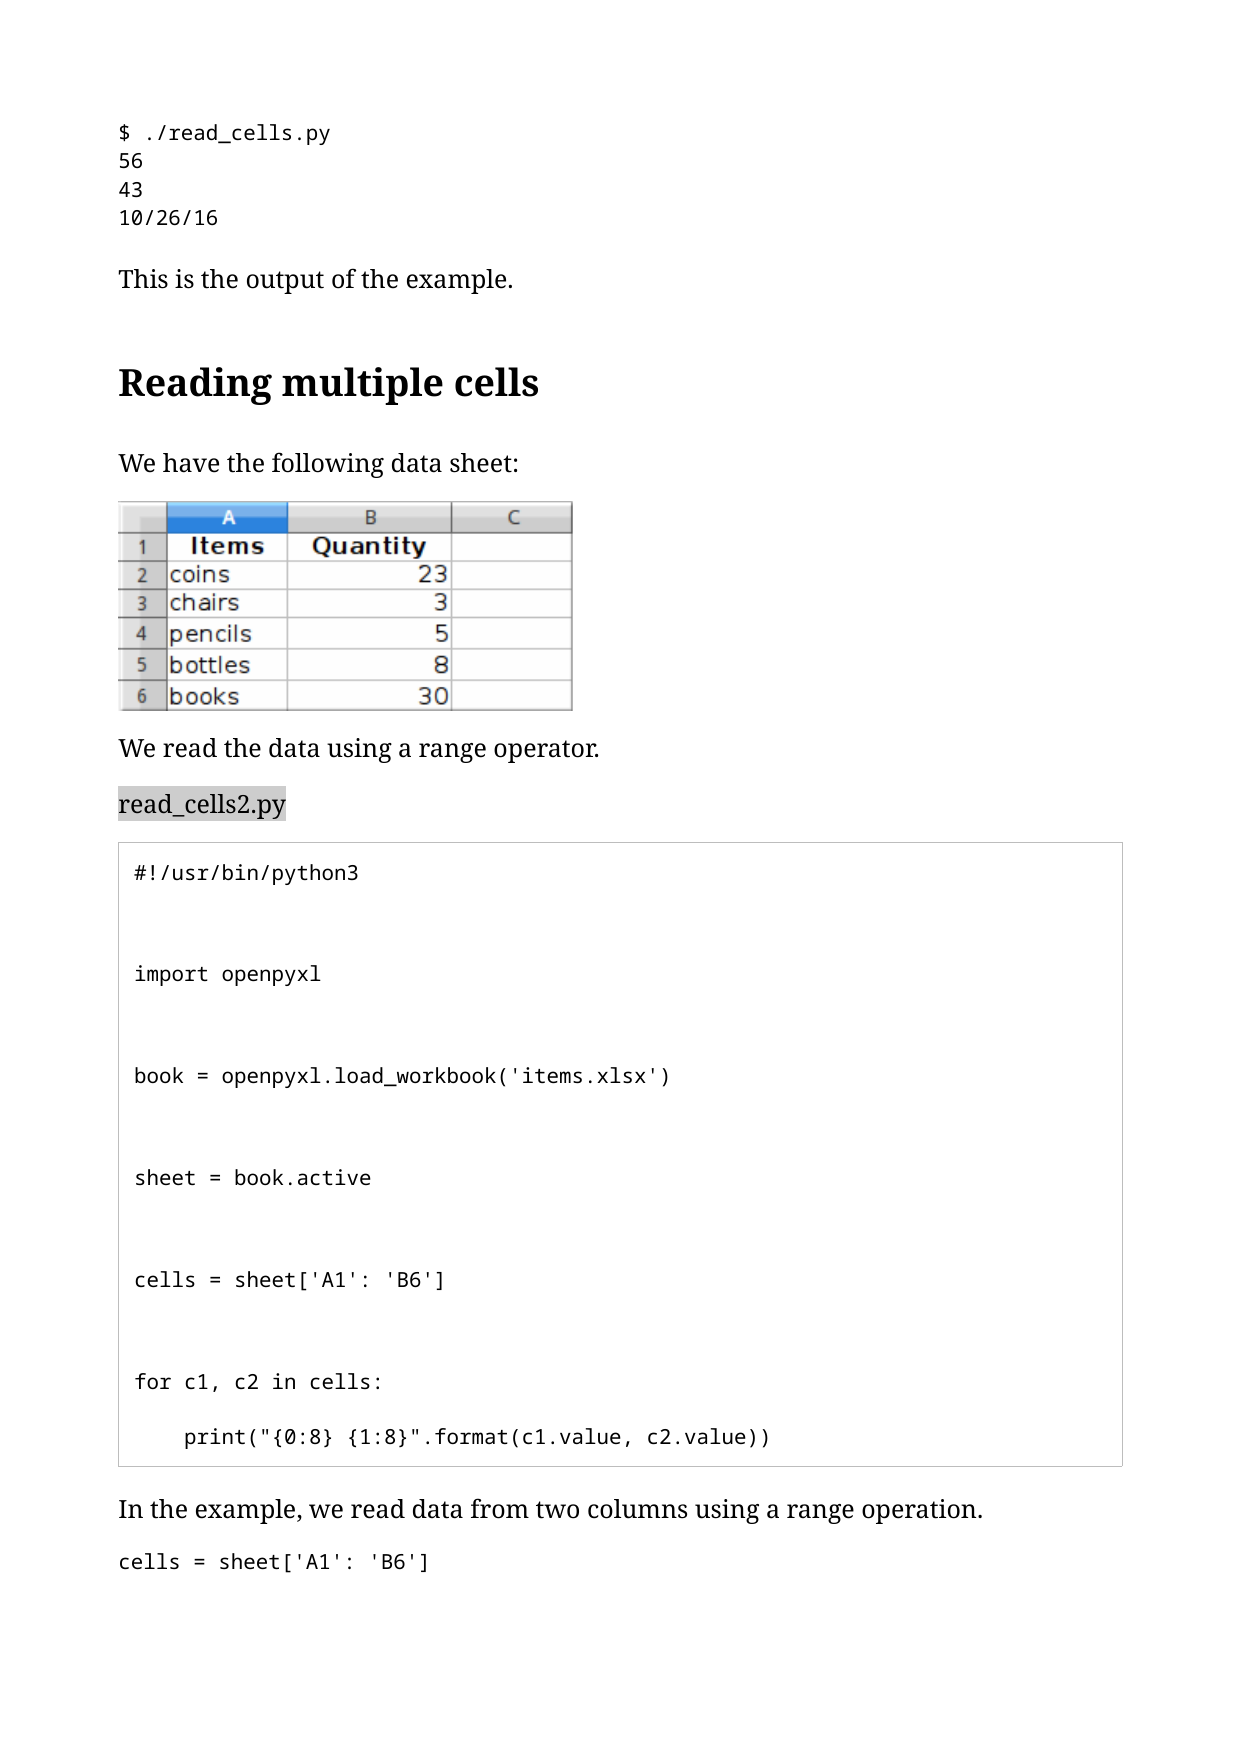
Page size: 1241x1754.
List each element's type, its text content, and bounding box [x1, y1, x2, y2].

text We have the following data sheet: [118, 446, 1122, 480]
text 43 [118, 175, 1122, 203]
text $ ./read_cells.py [118, 118, 1122, 147]
text In the example, we read data from two columns using a range operation. [118, 1492, 1122, 1526]
text We read the data using a range operator. [118, 731, 1122, 765]
text book = openpyxl.load_workbook('items.xlsx') [119, 1046, 1122, 1090]
subtitle Reading multiple cells [118, 356, 1122, 407]
text cells = sheet['A1': 'B6'] [118, 1547, 1122, 1576]
text 56 [118, 147, 1122, 175]
text sheet = book.active [119, 1148, 1122, 1192]
text print("{0:8} {1:8}".format(c1.value, c2.value)) [119, 1406, 1122, 1466]
text 10/26/16 [118, 203, 1122, 232]
text This is the output of the example. [118, 261, 1122, 295]
text cells = sheet['A1': 'B6'] [119, 1250, 1122, 1294]
text #!/usr/bin/python3 [119, 843, 1122, 886]
text read_cells2.py [118, 786, 1122, 821]
picture [118, 501, 573, 711]
text import openpyxl [119, 944, 1122, 988]
text for c1, c2 in cells: [119, 1352, 1122, 1396]
